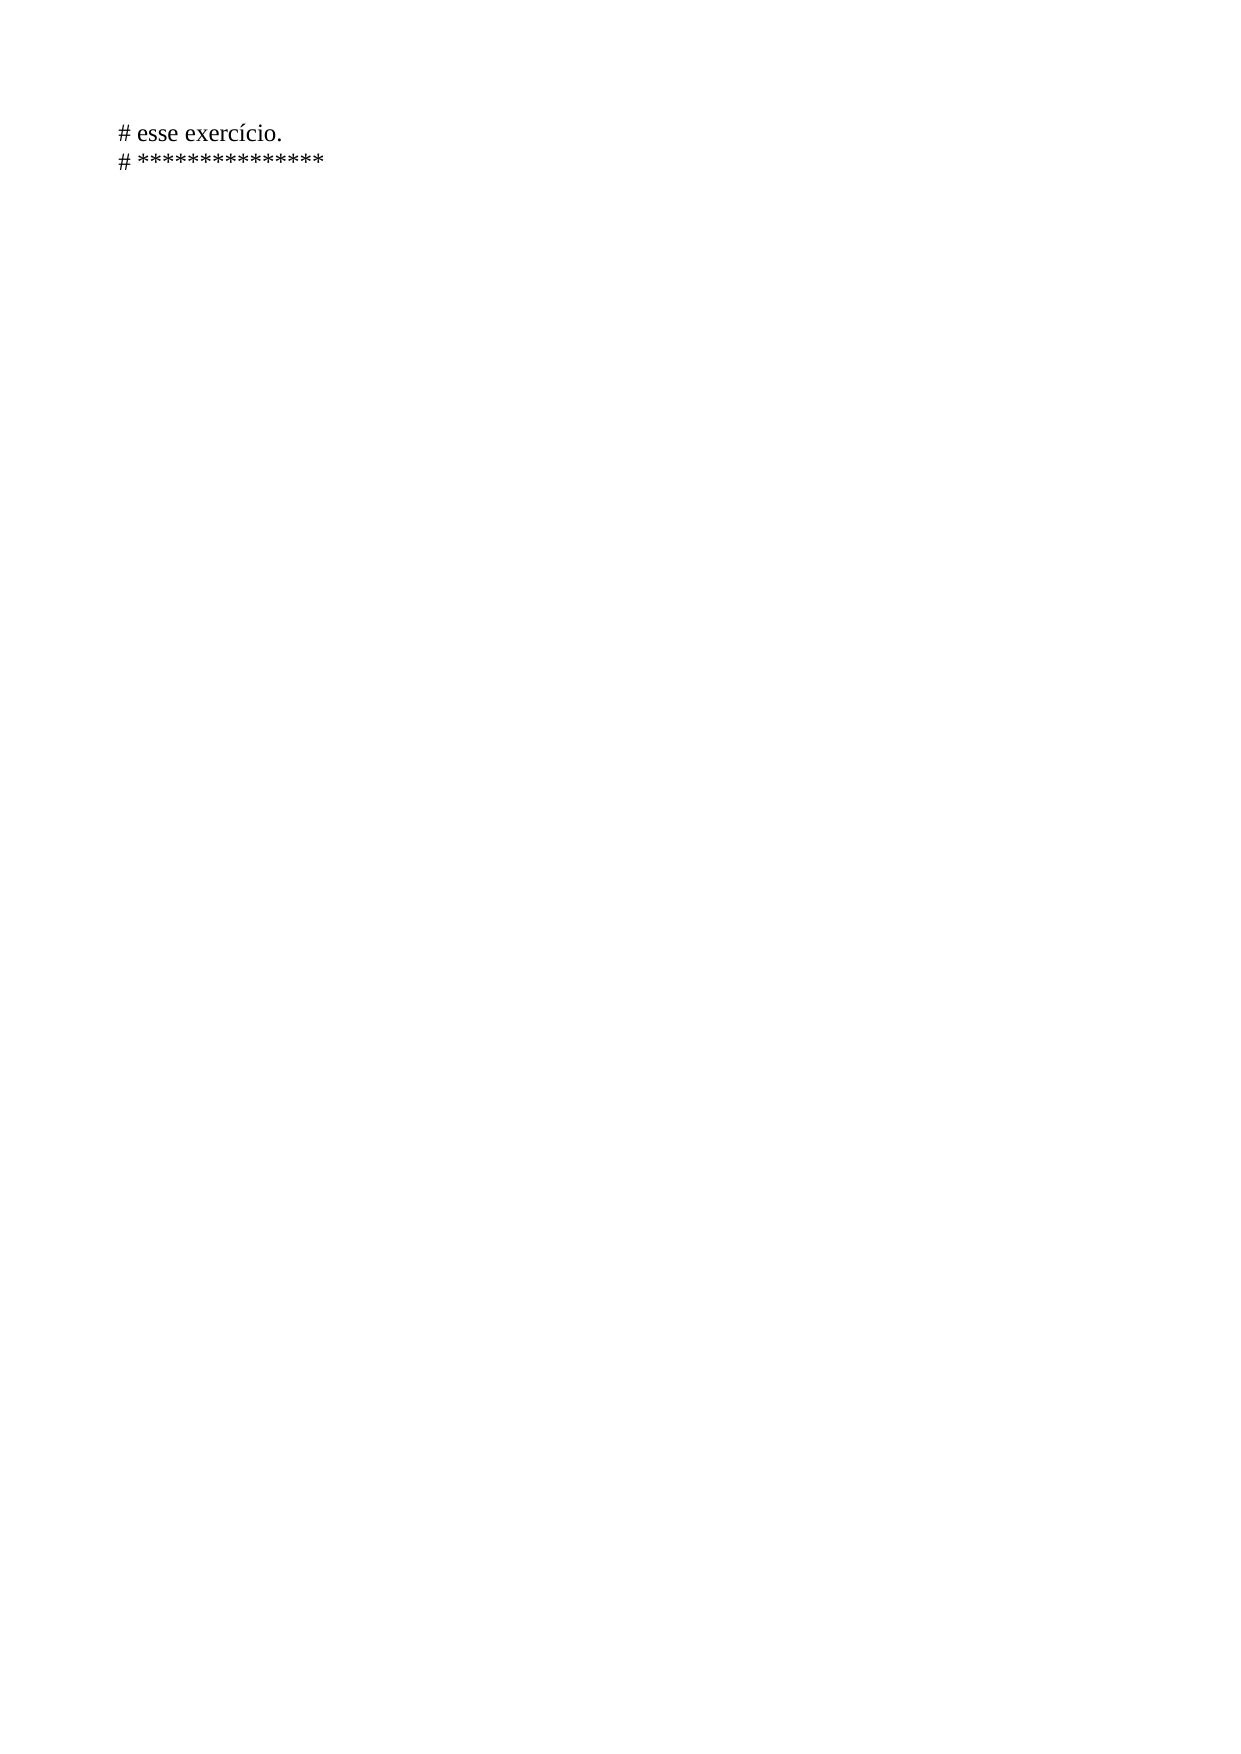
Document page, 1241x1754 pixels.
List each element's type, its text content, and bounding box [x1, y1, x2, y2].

text # *************** [118, 147, 1122, 176]
text # esse exercício. [118, 118, 1122, 147]
